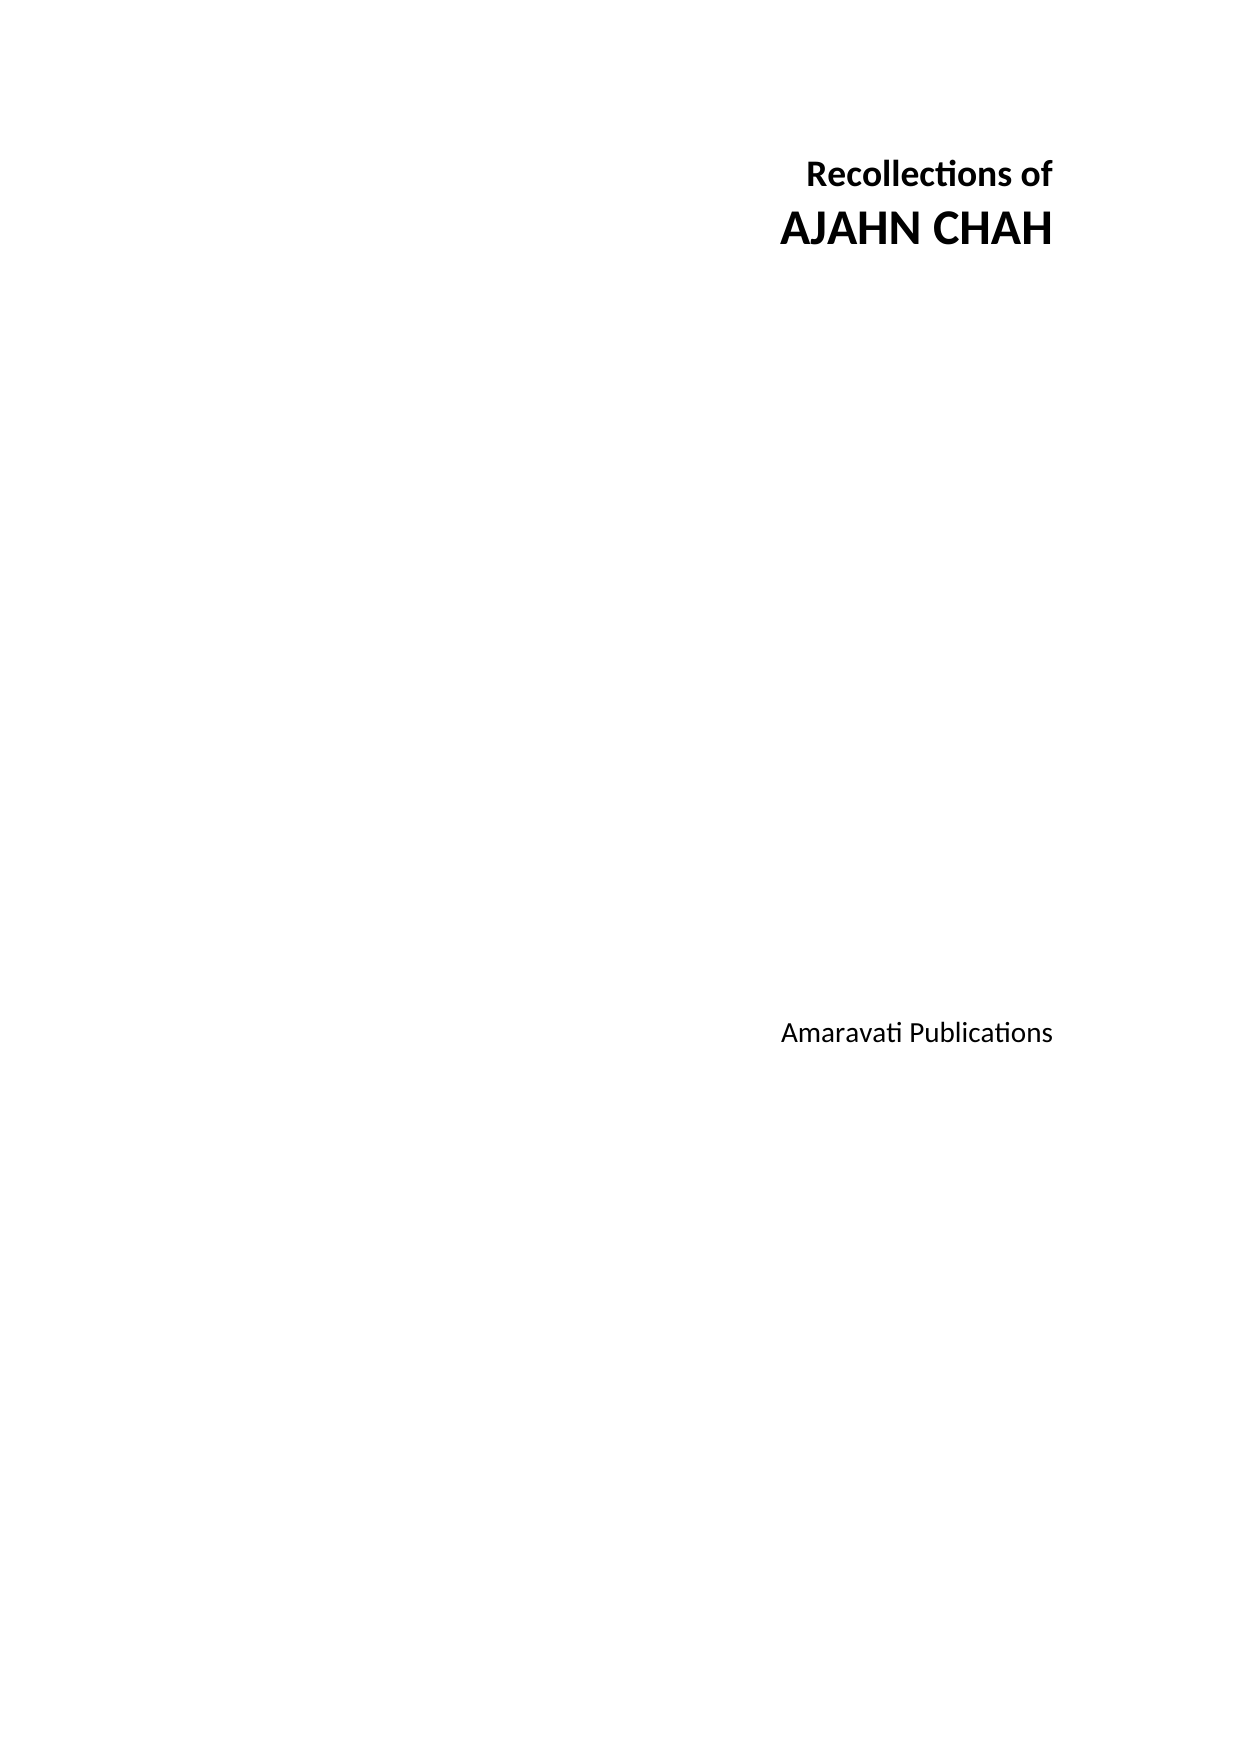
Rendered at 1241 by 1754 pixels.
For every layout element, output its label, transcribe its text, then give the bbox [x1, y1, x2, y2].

text Amaravati Publications [187, 1014, 1053, 1050]
text Recollections of [187, 150, 1053, 196]
text AJAHN CHAH [187, 196, 1053, 257]
